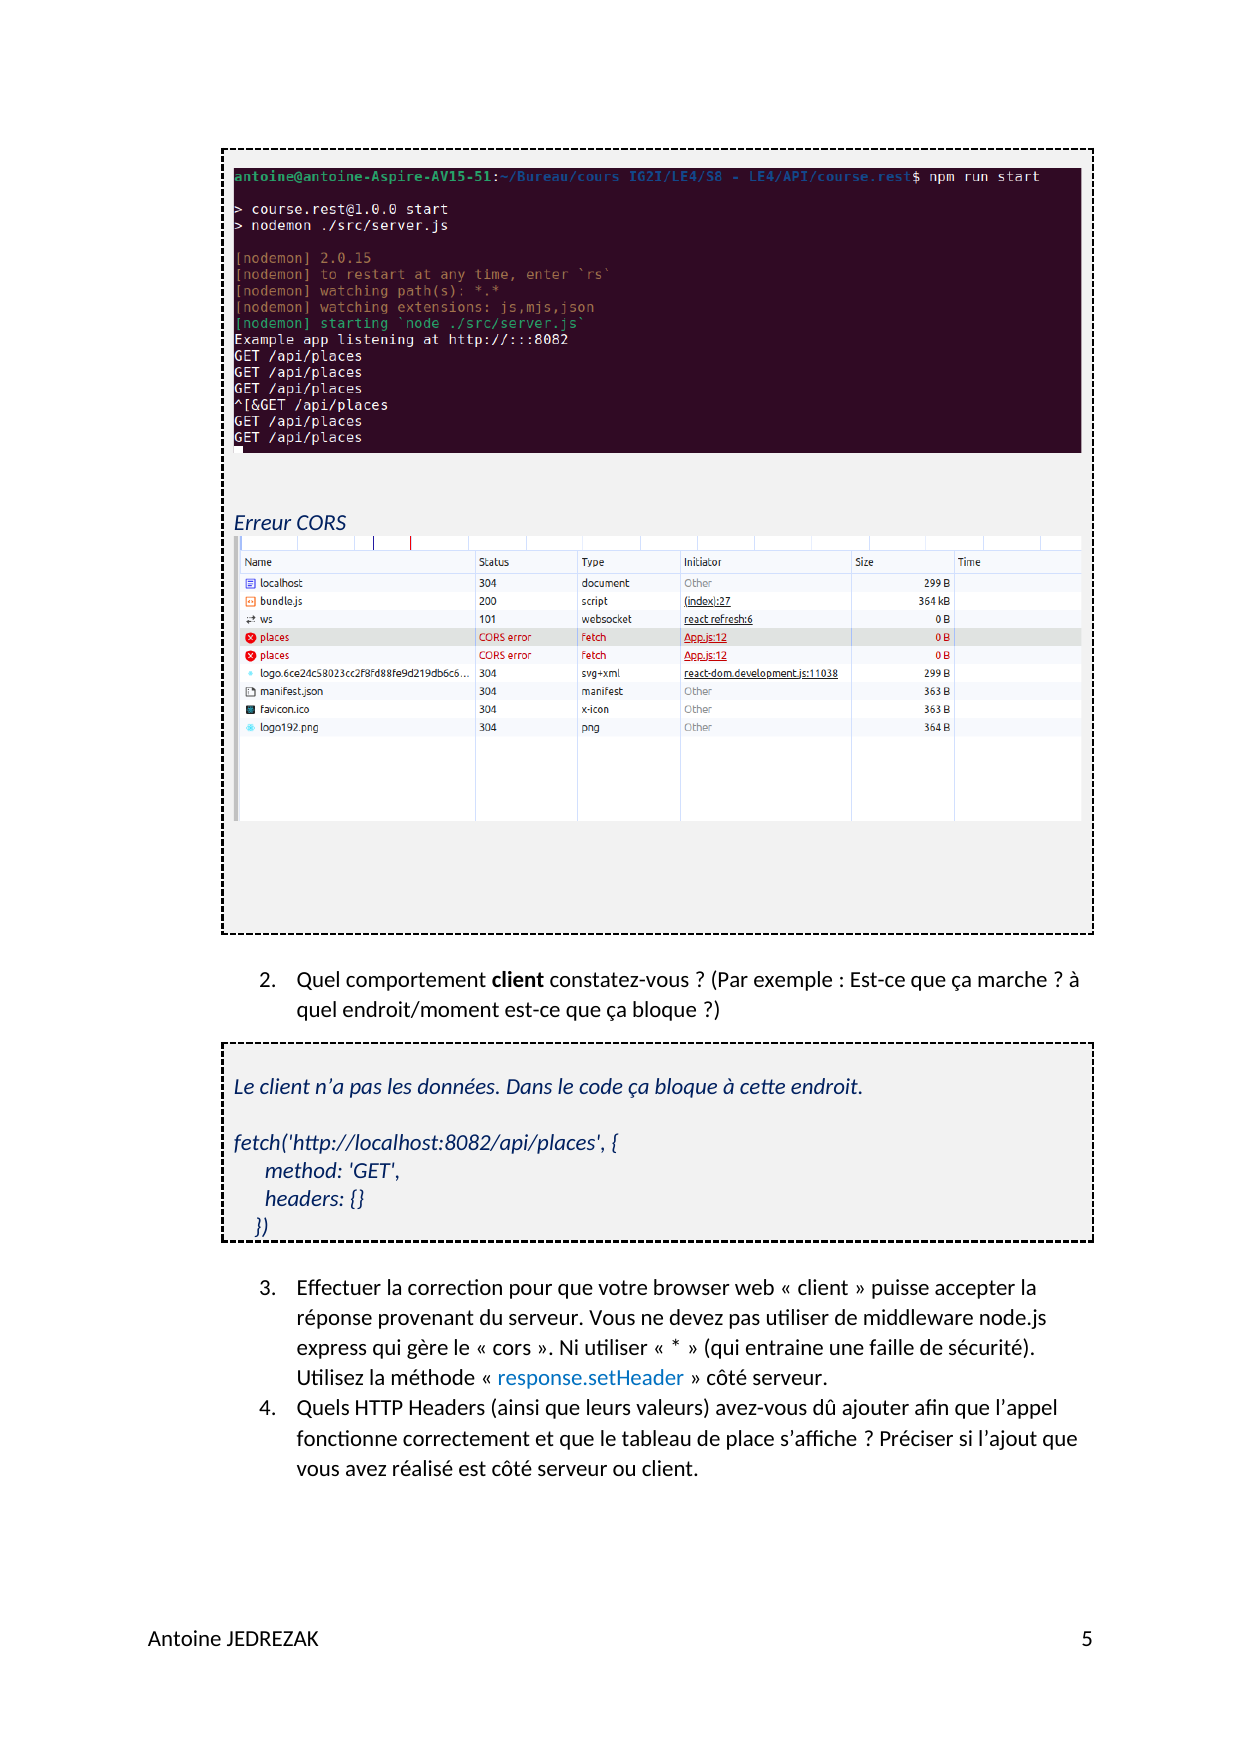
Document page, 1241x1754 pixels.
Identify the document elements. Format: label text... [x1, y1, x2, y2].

table_header Le client n’a pas les données. Dans le code ça bloque à cette endroit. fetch('http://localhost:8082/api/places', { method: 'GET', headers: {} }) [223, 1042, 1093, 1240]
list Effectuer la correction pour que votre browser web « client » puisse accepter la réponse provenant du serveur. Vous ne devez pas utiliser de middleware node.js express qui gère le « cors ». Ni utiliser « * » (qui entraine une faille de sécurité). Utilisez la méthode « response.setHeader » côté serveur. [259, 1273, 1093, 1391]
list Quel comportement client constatez-vous ? (Par exemple : Est-ce que ça marche ? à quel endroit/moment est-ce que ça bloque ?) [259, 965, 1093, 1023]
picture [233, 536, 1082, 821]
list Quels HTTP Headers (ainsi que leurs valeurs) avez-vous dû ajouter afin que l’appel fonctionne correctement et que le tableau de place s’affiche ? Préciser si l’ajout que vous avez réalisé est côté serveur ou client. [259, 1393, 1093, 1482]
picture [233, 168, 1082, 453]
table_header Erreur CORS [223, 148, 1093, 933]
